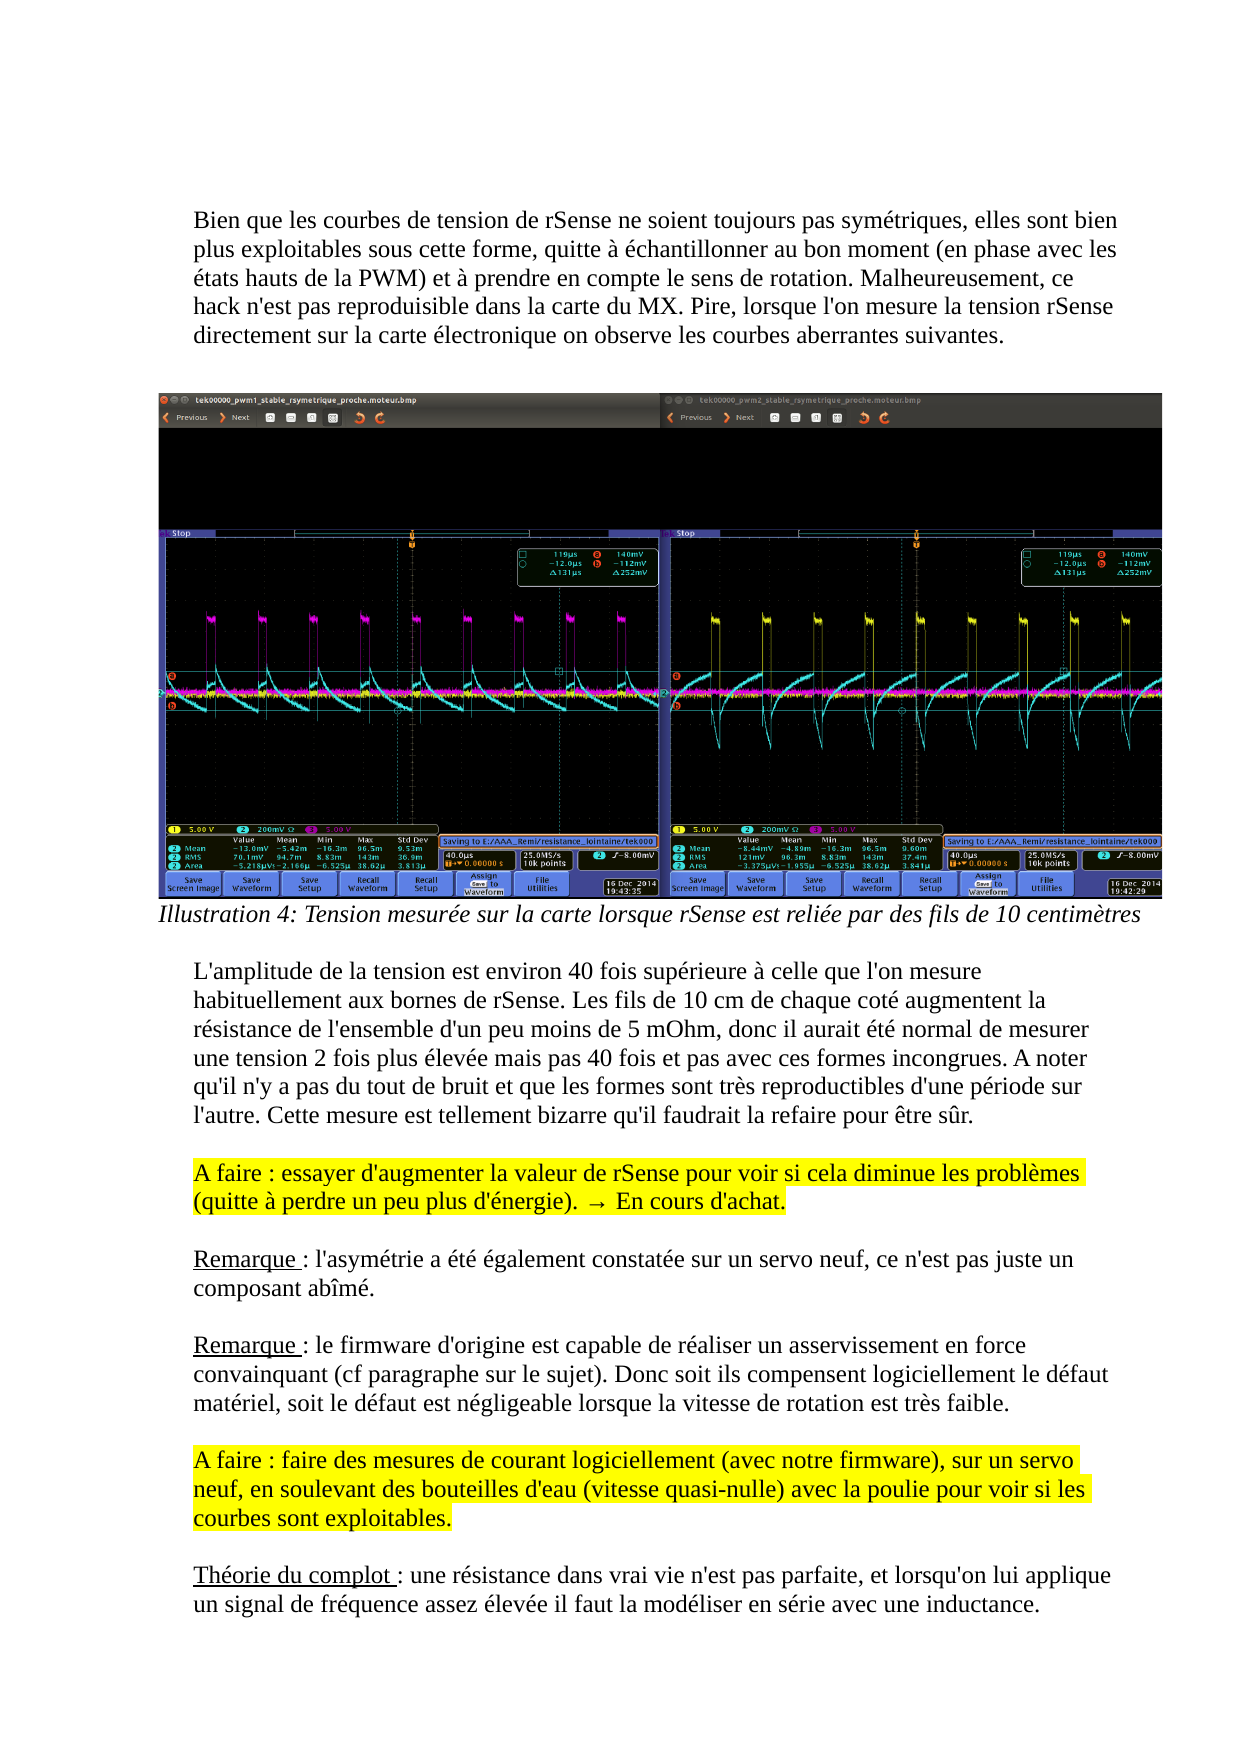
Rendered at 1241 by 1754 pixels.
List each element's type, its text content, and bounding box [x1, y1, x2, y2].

list Scopage du MX-64 pour découvrir la cause du problème Beaucoup de mesures ont été réalisées pour identifier la source du problème. L'utilisation de l’oscilloscope de fou et de sa sonde différentielle a permis de scoper directement la tension aux bornes de rSense (ce qui n'est pas évident du fait que la tension par rapport à la masse de chacune de ses bornes et de l'ordre de la dizaine de vols alors que la tension aux bornes de rSense de l'ordre de la dizaine de mVolts). Le max a été innocenté puisque l'asymétrie se constate aux bornes de rSense. Par contre, il semblerait qu'il est assez fragile (je crois en avoir abîmé un en le chauffant trop au fer à souder). La partie mécanique a été innocentée puisque l'asymétrie ne change pas de sens lorsque l'on branche le moteur à l'envers : Il est clair que l’asymétrie suit plutôt électronique (quelle PWM est active) que la méca (sens du moteur). Pourtant, les courbes ne sont pas identiques : les formes d'onde et le niveau de bruit différent lorsque l'on inverse le moteur. Ce résultat met en évidence la sensibilité de la mesure par rapport à son environnement. Et si la mesure était perturbée par la façon dont a été routé la carte ? Notamment, un coté de rSense est physiquement plus proche que l'autre. Nous avons donc essayé d'éloigner rSense de son emplacement initial. Nous l'avons dessoudé et reliée à la carte par 2 fils de 10 cm : Bien que les courbes de tension de rSense ne soient toujours pas symétriques, elles sont bien plus exploitables sous cette forme, quitte à échantillonner au bon moment (en phase avec les états hauts de la PWM) et à prendre en compte le sens de rotation. Malheureusement, ce hack n'est pas reproduisible dans la carte du MX. Pire, lorsque l'on mesure la tension rSense directement sur la carte électronique on observe les courbes aberrantes suivantes. L'amplitude de la tension est environ 40 fois supérieure à celle que l'on mesure habituellement aux bornes de rSense. Les fils de 10 cm de chaque coté augmentent la résistance de l'ensemble d'un peu moins de 5 mOhm, donc il aurait été normal de mesurer une tension 2 fois plus élevée mais pas 40 fois et pas avec ces formes incongrues. A noter qu'il n'y a pas du tout de bruit et que les formes sont très reproductibles d'une période sur l'autre. Cette mesure est tellement bizarre qu'il faudrait la refaire pour être sûr. A faire : essayer d'augmenter la valeur de rSense pour voir si cela diminue les problèmes (quitte à perdre un peu plus d'énergie). → En cours d'achat. Remarque : l'asymétrie a été également constatée sur un servo neuf, ce n'est pas juste un composant abîmé. Remarque : le firmware d'origine est capable de réaliser un asservissement en force convainquant (cf paragraphe sur le sujet). Donc soit ils compensent logiciellement le défaut matériel, soit le défaut est négligeable lorsque la vitesse de rotation est très faible. A faire : faire des mesures de courant logiciellement (avec notre firmware), sur un servo neuf, en soulevant des bouteilles d'eau (vitesse quasi-nulle) avec la poulie pour voir si les courbes sont exploitables. [156, 176, 1122, 1560]
text Illustration 4: Tension mesurée sur la carte lorsque rSense est reliée par des fils de 10 centimètres [158, 899, 1162, 928]
picture [158, 393, 1163, 899]
list Théorie du complot : une résistance dans vrai vie n'est pas parfaite, et lorsqu'on lui applique un signal de fréquence assez élevée il faut la modéliser en série avec une inductance. [156, 1560, 1122, 1618]
